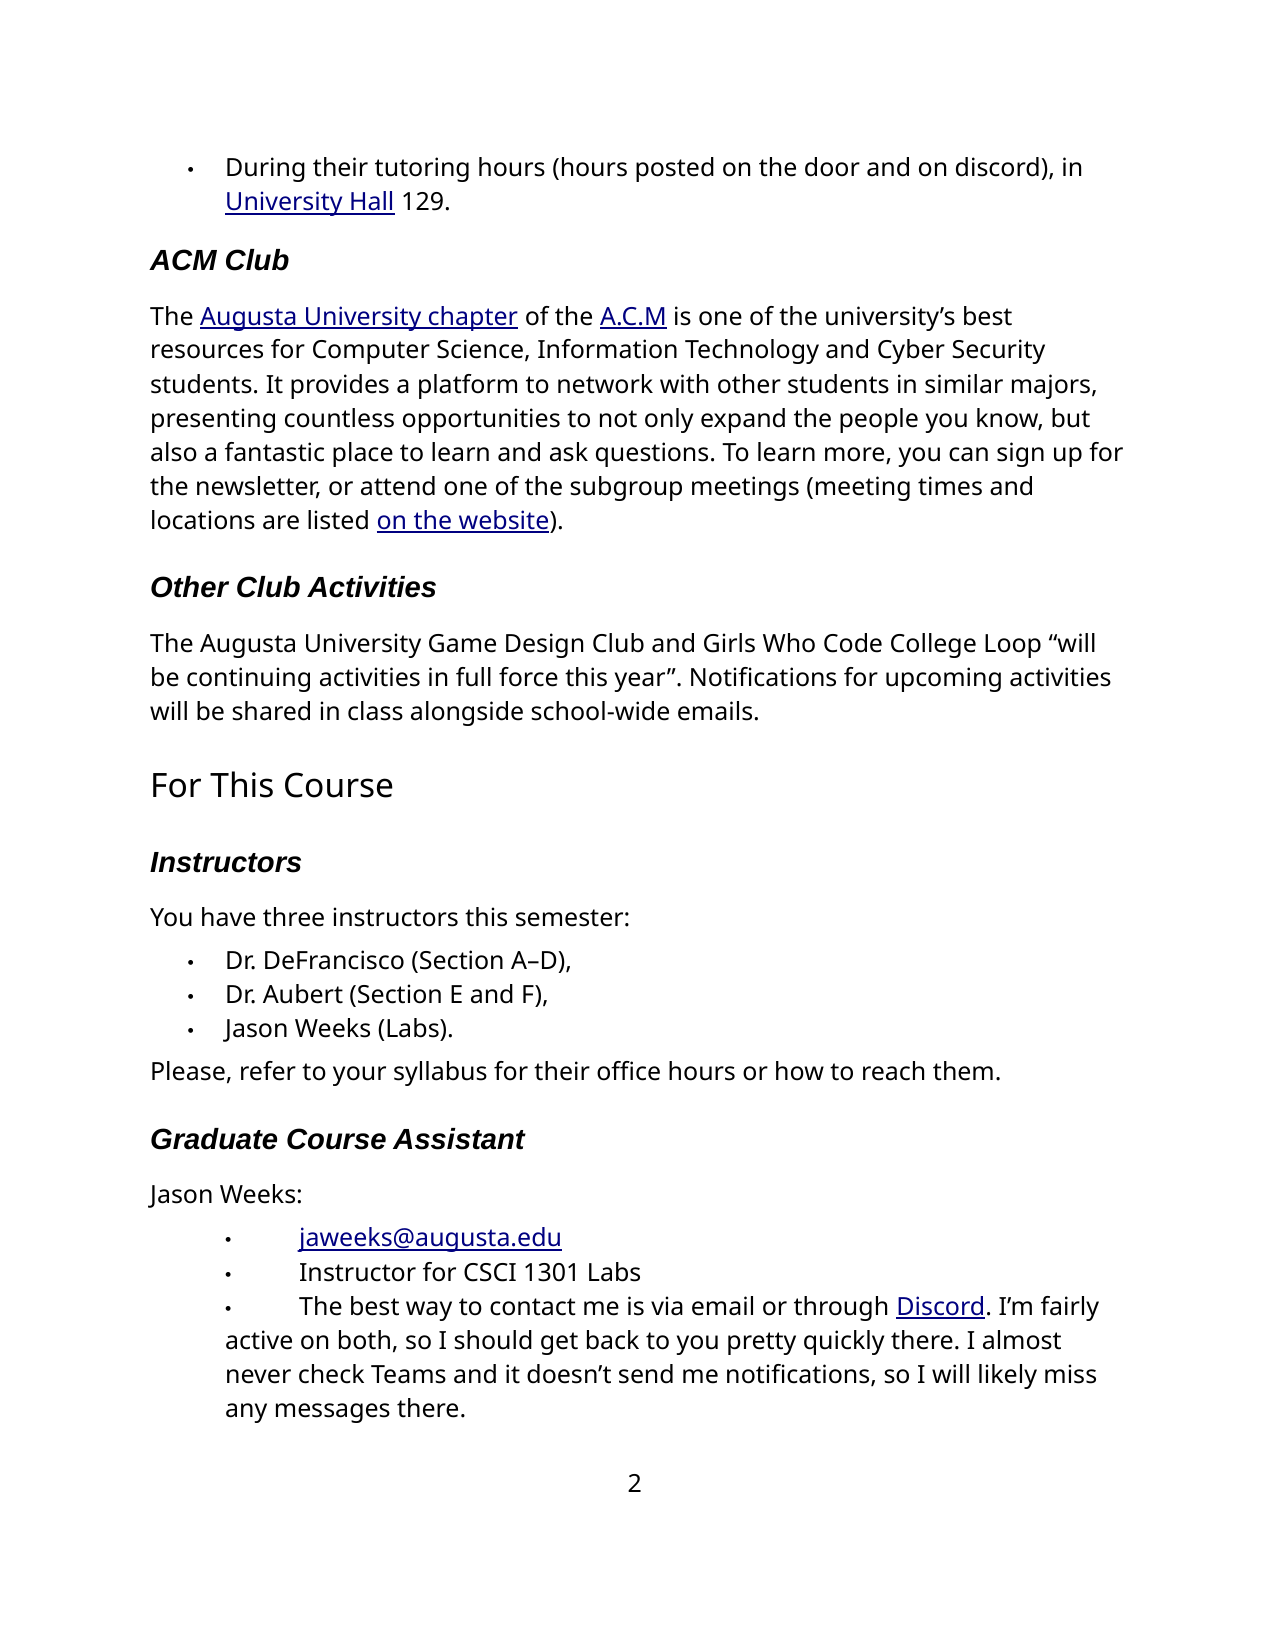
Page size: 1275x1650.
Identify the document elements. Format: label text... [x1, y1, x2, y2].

list Dr. Aubert (Section E and F), [187, 977, 1125, 1011]
subtitle Graduate Course Assistant [150, 1122, 1125, 1156]
list Jason Weeks (Labs). [187, 1011, 1125, 1045]
list During their tutoring hours (hours posted on the door and on discord), in University Hall 129. [187, 150, 1125, 218]
subtitle Instructors [150, 845, 1125, 878]
subtitle Other Club Activities [150, 571, 1125, 604]
text You have three instructors this semester: [150, 900, 1125, 934]
subtitle For This Course [150, 762, 1125, 807]
text Jason Weeks: [150, 1177, 1125, 1211]
text The Augusta University Game Design Club and Girls Who Code College Loop “will be continuing activities in full force this year”. Notifications for upcoming activities will be shared in class alongside school-wide emails. [150, 626, 1125, 728]
list The best way to contact me is via email or through Discord. I’m fairly active on both, so I should get back to you pretty quickly there. I almost never check Teams and it doesn’t send me notifications, so I will likely miss any messages there. [225, 1288, 1125, 1424]
subtitle ACM Club [150, 243, 1125, 277]
text The Augusta University chapter of the A.C.M is one of the university’s best resources for Computer Science, Information Technology and Cyber Security students. It provides a platform to network with other students in similar majors, presenting countless opportunities to not only expand the people you know, but also a fantastic place to learn and ask questions. To learn more, you can sign up for the newsletter, or attend one of the subgroup meetings (meeting times and locations are listed on the website). [150, 298, 1125, 537]
text Please, refer to your syllabus for their office hours or how to reach them. [150, 1054, 1125, 1088]
list Dr. DeFrancisco (Section A–D), [187, 943, 1125, 977]
list jaweeks@augusta.edu [225, 1220, 1125, 1254]
list Instructor for CSCI 1301 Labs [225, 1254, 1125, 1288]
